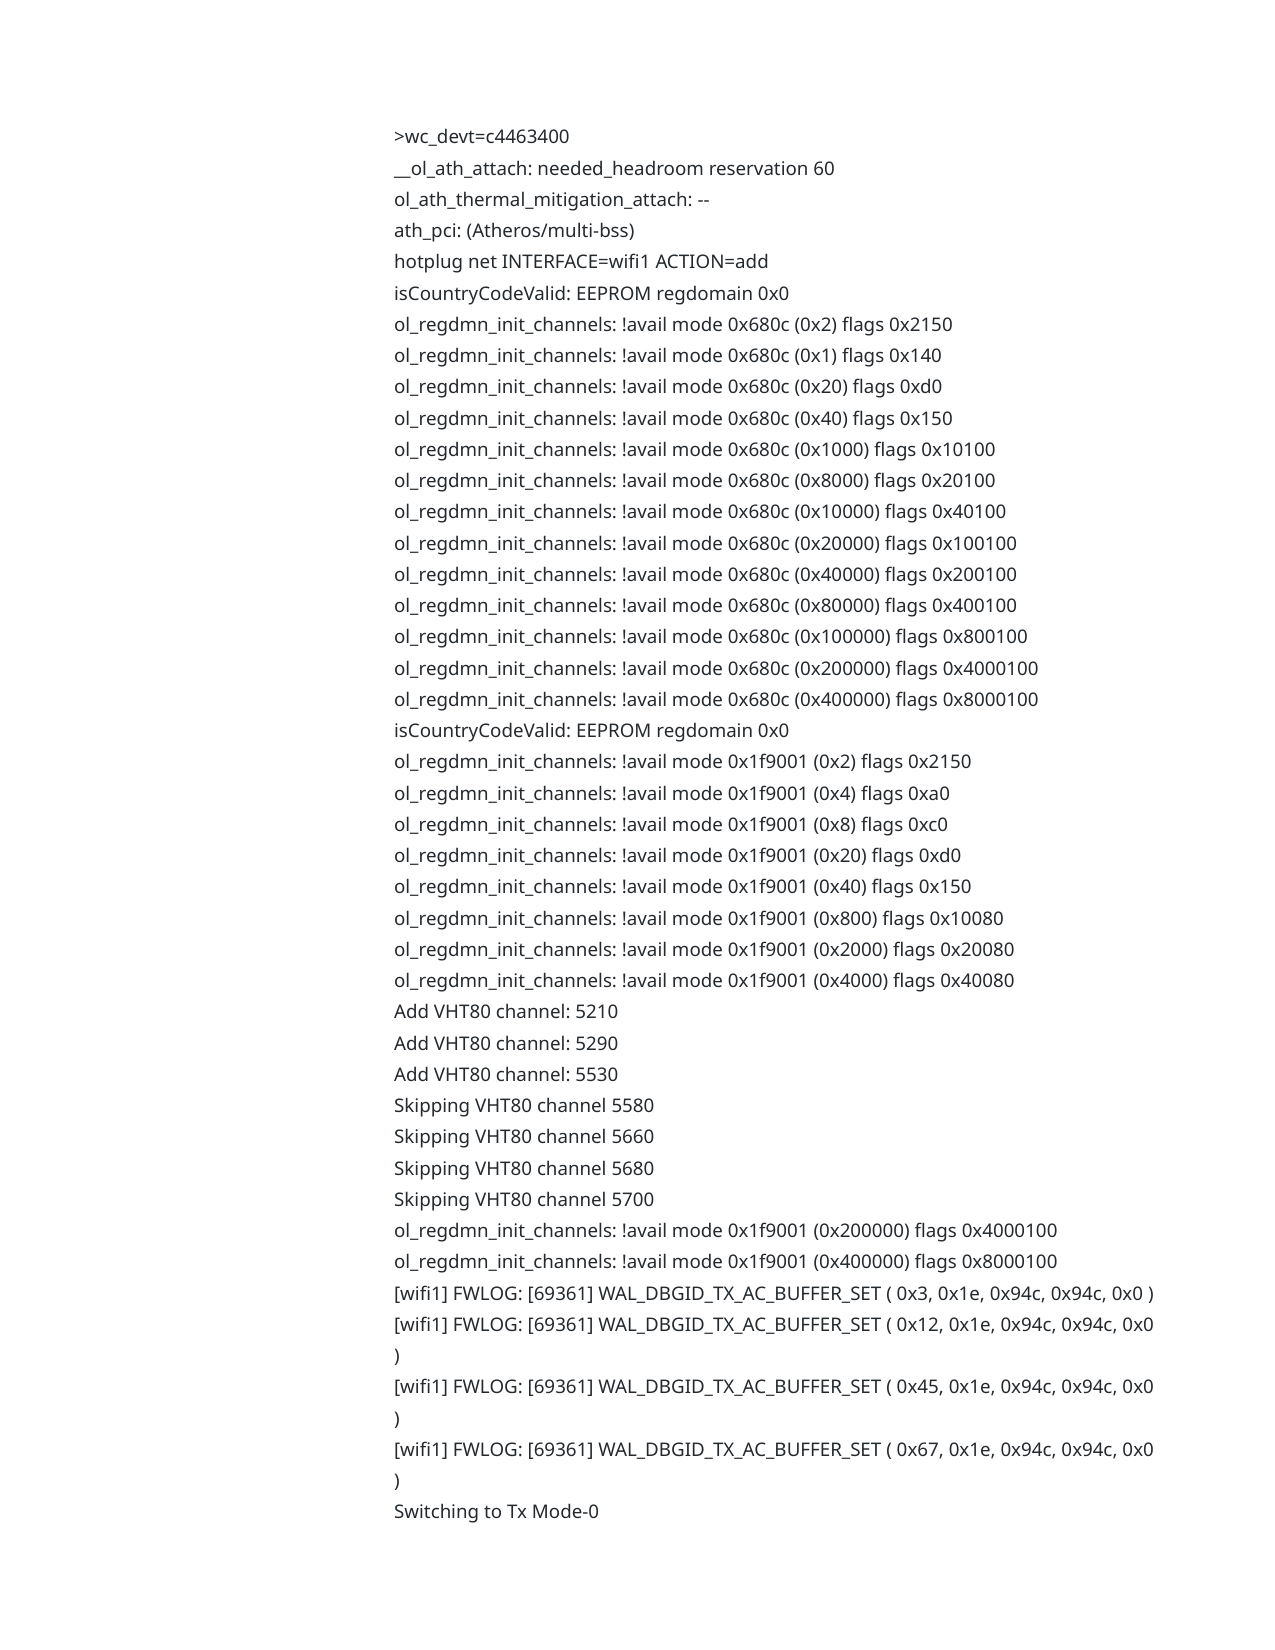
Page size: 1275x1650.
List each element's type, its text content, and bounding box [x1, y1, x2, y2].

table_cell ol_regdmn_init_channels: !avail mode 0x680c (0x40) flags 0x150 [394, 399, 1157, 431]
table_cell [118, 1181, 394, 1212]
table_cell [118, 1149, 394, 1181]
table_cell [118, 462, 394, 493]
table_cell Add VHT80 channel: 5530 [394, 1056, 1157, 1087]
table_cell [wifi1] FWLOG: [69361] WAL_DBGID_TX_AC_BUFFER_SET ( 0x3, 0x1e, 0x94c, 0x94c, 0x0 ) [394, 1274, 1157, 1306]
table_cell [118, 899, 394, 931]
table_cell ol_regdmn_init_channels: !avail mode 0x680c (0x1000) flags 0x10100 [394, 431, 1157, 462]
table_cell [118, 649, 394, 681]
table_cell [118, 274, 394, 306]
table_cell [118, 618, 394, 649]
table_cell [118, 1431, 394, 1493]
table_cell ol_regdmn_init_channels: !avail mode 0x680c (0x40000) flags 0x200100 [394, 556, 1157, 587]
table_cell [wifi1] FWLOG: [69361] WAL_DBGID_TX_AC_BUFFER_SET ( 0x12, 0x1e, 0x94c, 0x94c, 0x0 ) [394, 1306, 1157, 1368]
table_cell Switching to Tx Mode-0 [394, 1493, 1157, 1524]
table_cell ol_regdmn_init_channels: !avail mode 0x1f9001 (0x40) flags 0x150 [394, 868, 1157, 899]
table_cell [118, 181, 394, 212]
table_cell ol_regdmn_init_channels: !avail mode 0x680c (0x20000) flags 0x100100 [394, 524, 1157, 556]
table_cell [118, 774, 394, 806]
table_cell [118, 337, 394, 368]
table_cell [118, 743, 394, 774]
table_cell ol_ath_thermal_mitigation_attach: -- [394, 181, 1157, 212]
table_cell ol_regdmn_init_channels: !avail mode 0x1f9001 (0x2) flags 0x2150 [394, 743, 1157, 774]
table_cell ol_regdmn_init_channels: !avail mode 0x680c (0x1) flags 0x140 [394, 337, 1157, 368]
table_cell hotplug net INTERFACE=wifi1 ACTION=add [394, 243, 1157, 274]
table_cell ol_regdmn_init_channels: !avail mode 0x1f9001 (0x4000) flags 0x40080 [394, 962, 1157, 993]
table_cell [118, 149, 394, 181]
table_cell [wifi1] FWLOG: [69361] WAL_DBGID_TX_AC_BUFFER_SET ( 0x45, 0x1e, 0x94c, 0x94c, 0x0 ) [394, 1368, 1157, 1431]
table_cell [118, 993, 394, 1024]
table_cell isCountryCodeValid: EEPROM regdomain 0x0 [394, 274, 1157, 306]
table_cell >wc_devt=c4463400 [394, 118, 1157, 149]
table_cell ol_regdmn_init_channels: !avail mode 0x1f9001 (0x8) flags 0xc0 [394, 806, 1157, 837]
table_cell isCountryCodeValid: EEPROM regdomain 0x0 [394, 712, 1157, 743]
table_cell [118, 1087, 394, 1118]
table_cell Skipping VHT80 channel 5680 [394, 1149, 1157, 1181]
table_cell [118, 868, 394, 899]
table_cell [118, 493, 394, 524]
table_cell [118, 399, 394, 431]
table_cell [118, 368, 394, 399]
table_cell [118, 1368, 394, 1431]
table_cell ol_regdmn_init_channels: !avail mode 0x680c (0x200000) flags 0x4000100 [394, 649, 1157, 681]
table_cell ol_regdmn_init_channels: !avail mode 0x1f9001 (0x2000) flags 0x20080 [394, 931, 1157, 962]
table_cell __ol_ath_attach: needed_headroom reservation 60 [394, 149, 1157, 181]
table_cell ol_regdmn_init_channels: !avail mode 0x680c (0x100000) flags 0x800100 [394, 618, 1157, 649]
table_cell [118, 431, 394, 462]
table_cell [118, 243, 394, 274]
table_cell ol_regdmn_init_channels: !avail mode 0x680c (0x80000) flags 0x400100 [394, 587, 1157, 618]
table_cell [wifi1] FWLOG: [69361] WAL_DBGID_TX_AC_BUFFER_SET ( 0x67, 0x1e, 0x94c, 0x94c, 0x0 ) [394, 1431, 1157, 1493]
table_cell ol_regdmn_init_channels: !avail mode 0x680c (0x10000) flags 0x40100 [394, 493, 1157, 524]
table_cell [118, 118, 394, 149]
table_cell ol_regdmn_init_channels: !avail mode 0x1f9001 (0x800) flags 0x10080 [394, 899, 1157, 931]
table_cell [118, 556, 394, 587]
table_cell [118, 306, 394, 337]
table_cell [118, 962, 394, 993]
table_cell [118, 1024, 394, 1056]
table_cell Add VHT80 channel: 5210 [394, 993, 1157, 1024]
table_cell [118, 681, 394, 712]
table_cell [118, 931, 394, 962]
table_cell ol_regdmn_init_channels: !avail mode 0x1f9001 (0x200000) flags 0x4000100 [394, 1212, 1157, 1243]
table_cell [118, 1306, 394, 1368]
table_cell [118, 1056, 394, 1087]
table_cell [118, 712, 394, 743]
table_cell [118, 1118, 394, 1149]
table_cell Skipping VHT80 channel 5660 [394, 1118, 1157, 1149]
table_cell [118, 837, 394, 868]
table_cell [118, 1212, 394, 1243]
table_cell [118, 1493, 394, 1524]
table_cell ol_regdmn_init_channels: !avail mode 0x1f9001 (0x20) flags 0xd0 [394, 837, 1157, 868]
table_cell [118, 212, 394, 243]
table_cell ol_regdmn_init_channels: !avail mode 0x680c (0x2) flags 0x2150 [394, 306, 1157, 337]
table_cell ol_regdmn_init_channels: !avail mode 0x680c (0x20) flags 0xd0 [394, 368, 1157, 399]
table_cell ath_pci: (Atheros/multi-bss) [394, 212, 1157, 243]
table_cell [118, 1243, 394, 1274]
table_cell Skipping VHT80 channel 5700 [394, 1181, 1157, 1212]
table_cell [118, 524, 394, 556]
table_cell [118, 1274, 394, 1306]
table_cell ol_regdmn_init_channels: !avail mode 0x1f9001 (0x4) flags 0xa0 [394, 774, 1157, 806]
table_cell [118, 587, 394, 618]
table_cell Add VHT80 channel: 5290 [394, 1024, 1157, 1056]
table_cell Skipping VHT80 channel 5580 [394, 1087, 1157, 1118]
table_cell [118, 806, 394, 837]
table_cell ol_regdmn_init_channels: !avail mode 0x1f9001 (0x400000) flags 0x8000100 [394, 1243, 1157, 1274]
table_cell ol_regdmn_init_channels: !avail mode 0x680c (0x8000) flags 0x20100 [394, 462, 1157, 493]
table_cell ol_regdmn_init_channels: !avail mode 0x680c (0x400000) flags 0x8000100 [394, 681, 1157, 712]
